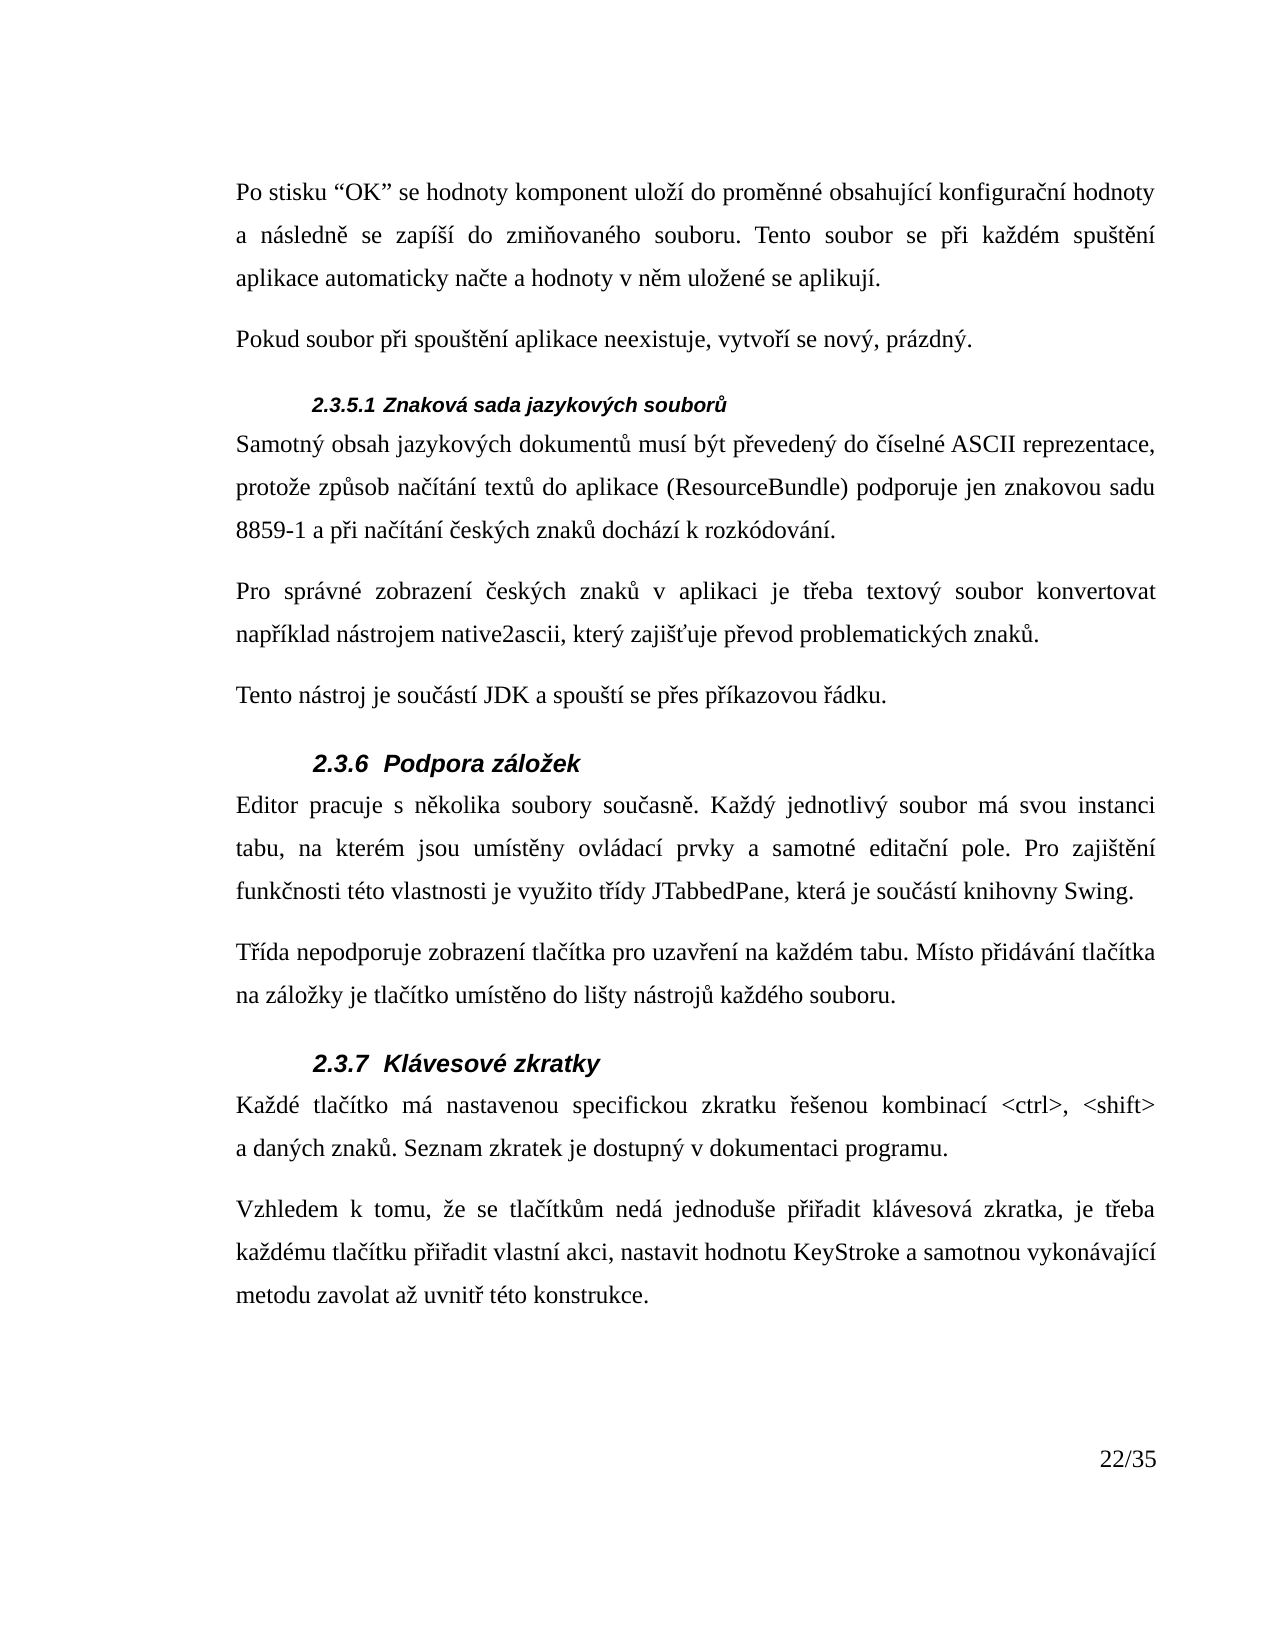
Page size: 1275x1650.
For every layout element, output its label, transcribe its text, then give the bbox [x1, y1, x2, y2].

text Samotný obsah jazykových dokumentů musí být převedený do číselné ASCII reprezentace, protože způsob načítání textů do aplikace (ResourceBundle) podporuje jen znakovou sadu 8859-1 a při načítání českých znaků dochází k rozkódování. [236, 429, 1156, 544]
text Pokud soubor při spouštění aplikace neexistuje, vytvoří se nový, prázdný. [236, 324, 1156, 353]
text Každé tlačítko má nastavenou specifickou zkratku řešenou kombinací <ctrl>, <shift> a daných znaků. Seznam zkratek je dostupný v dokumentaci programu. [236, 1090, 1156, 1162]
text Editor pracuje s několika soubory současně. Každý jednotlivý soubor má svou instanci tabu, na kterém jsou umístěny ovládací prvky a samotné editační pole. Pro zajištění funkčnosti této vlastnosti je využito třídy JTabbedPane, která je součástí knihovny Swing. [236, 790, 1156, 905]
text Tento nástroj je součástí JDK a spouští se přes příkazovou řádku. [236, 681, 1156, 709]
subtitle Podpora záložek [306, 749, 1156, 778]
subtitle Klávesové zkratky [306, 1049, 1156, 1078]
text Pro správné zobrazení českých znaků v aplikaci je třeba textový soubor konvertovat například nástrojem native2ascii, který zajišťuje převod problematických znaků. [236, 576, 1156, 648]
text Třída nepodporuje zobrazení tlačítka pro uzavření na každém tabu. Místo přidávání tlačítka na záložky je tlačítko umístěno do lišty nástrojů každého souboru. [236, 937, 1156, 1009]
text Po stisku “OK” se hodnoty komponent uloží do proměnné obsahující konfigurační hodnoty a následně se zapíší do zmiňovaného souboru. Tento soubor se při každém spuštění aplikace automaticky načte a hodnoty v něm uložené se aplikují. [236, 177, 1156, 292]
text Vzhledem k tomu, že se tlačítkům nedá jednoduše přiřadit klávesová zkratka, je třeba každému tlačítku přiřadit vlastní akci, nastavit hodnotu KeyStroke a samotnou vykonávající metodu zavolat až uvnitř této konstrukce. [236, 1194, 1156, 1309]
subtitle Znaková sada jazykových souborů [306, 393, 1156, 417]
